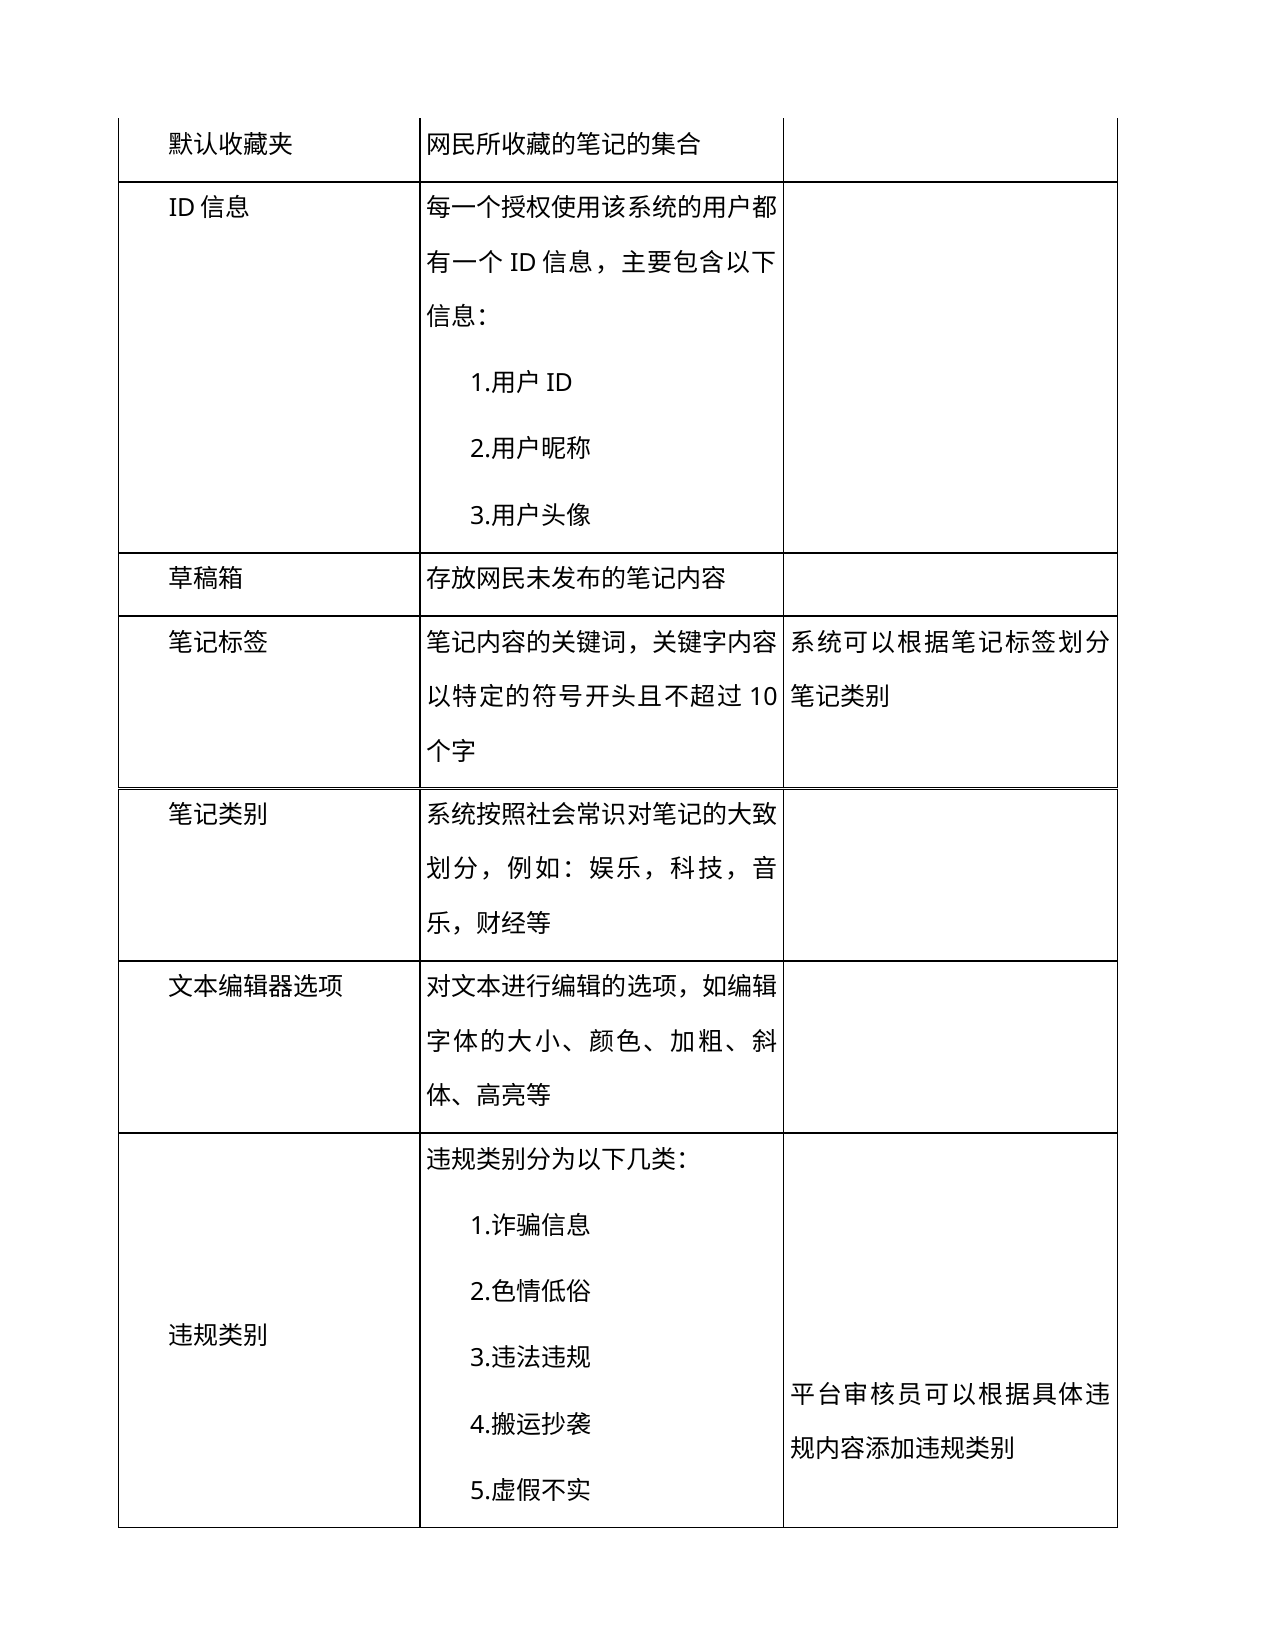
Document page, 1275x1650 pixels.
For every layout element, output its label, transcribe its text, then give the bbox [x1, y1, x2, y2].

table_cell 默认收藏夹 [119, 118, 419, 181]
table_cell 平台审核员可以根据具体违规内容添加违规类别 [784, 1134, 1117, 1527]
table_cell 笔记标签 [119, 617, 419, 787]
table_cell ID信息 [119, 183, 419, 552]
table_cell [784, 118, 1117, 181]
table_cell [784, 962, 1117, 1132]
table_cell 违规类别 [119, 1134, 419, 1527]
table_cell 对文本进行编辑的选项，如编辑字体的大小、颜色、加粗、斜体、高亮等 [421, 962, 783, 1132]
table_cell 笔记类别 [119, 790, 419, 960]
table_cell [784, 554, 1117, 615]
table_cell 存放网民未发布的笔记内容 [421, 554, 783, 615]
table_cell 违规类别分为以下几类： 1.诈骗信息 2.色情低俗 3.违法违规 4.搬运抄袭 5.虚假不实 [421, 1134, 783, 1527]
table_cell 每一个授权使用该系统的用户都有一个ID信息，主要包含以下信息： 1.用户ID 2.用户昵称 3.用户头像 [421, 183, 783, 552]
table_cell 笔记内容的关键词，关键字内容以特定的符号开头且不超过10个字 [421, 617, 783, 787]
table_cell 文本编辑器选项 [119, 962, 419, 1132]
table_cell [784, 790, 1117, 960]
table_cell 网民所收藏的笔记的集合 [421, 118, 783, 181]
table_cell 系统可以根据笔记标签划分笔记类别 [784, 617, 1117, 787]
table_cell 系统按照社会常识对笔记的大致划分，例如：娱乐，科技，音乐，财经等 [421, 790, 783, 960]
table_cell 草稿箱 [119, 554, 419, 615]
table_cell [784, 183, 1117, 552]
